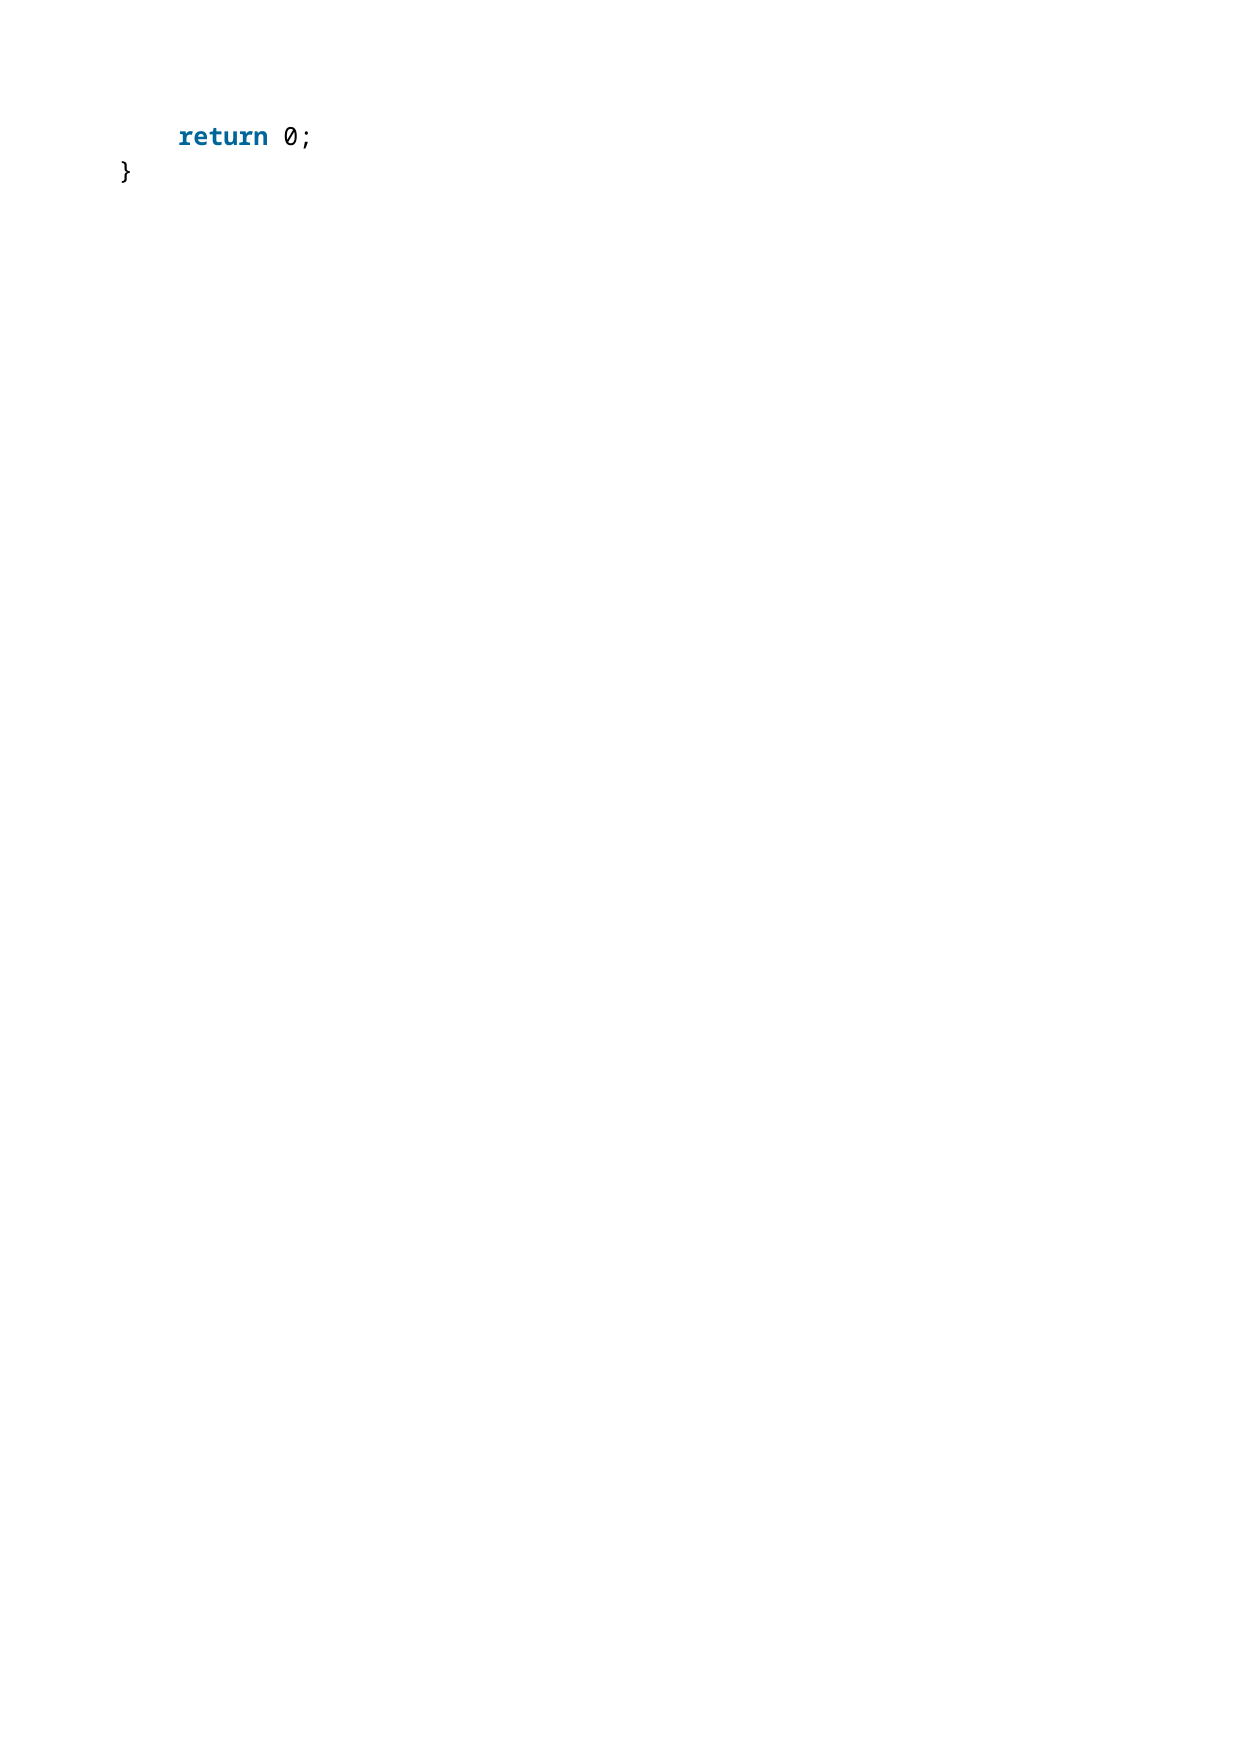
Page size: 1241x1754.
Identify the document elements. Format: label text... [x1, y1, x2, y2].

text } [118, 152, 1122, 186]
text return 0; [118, 118, 1122, 152]
